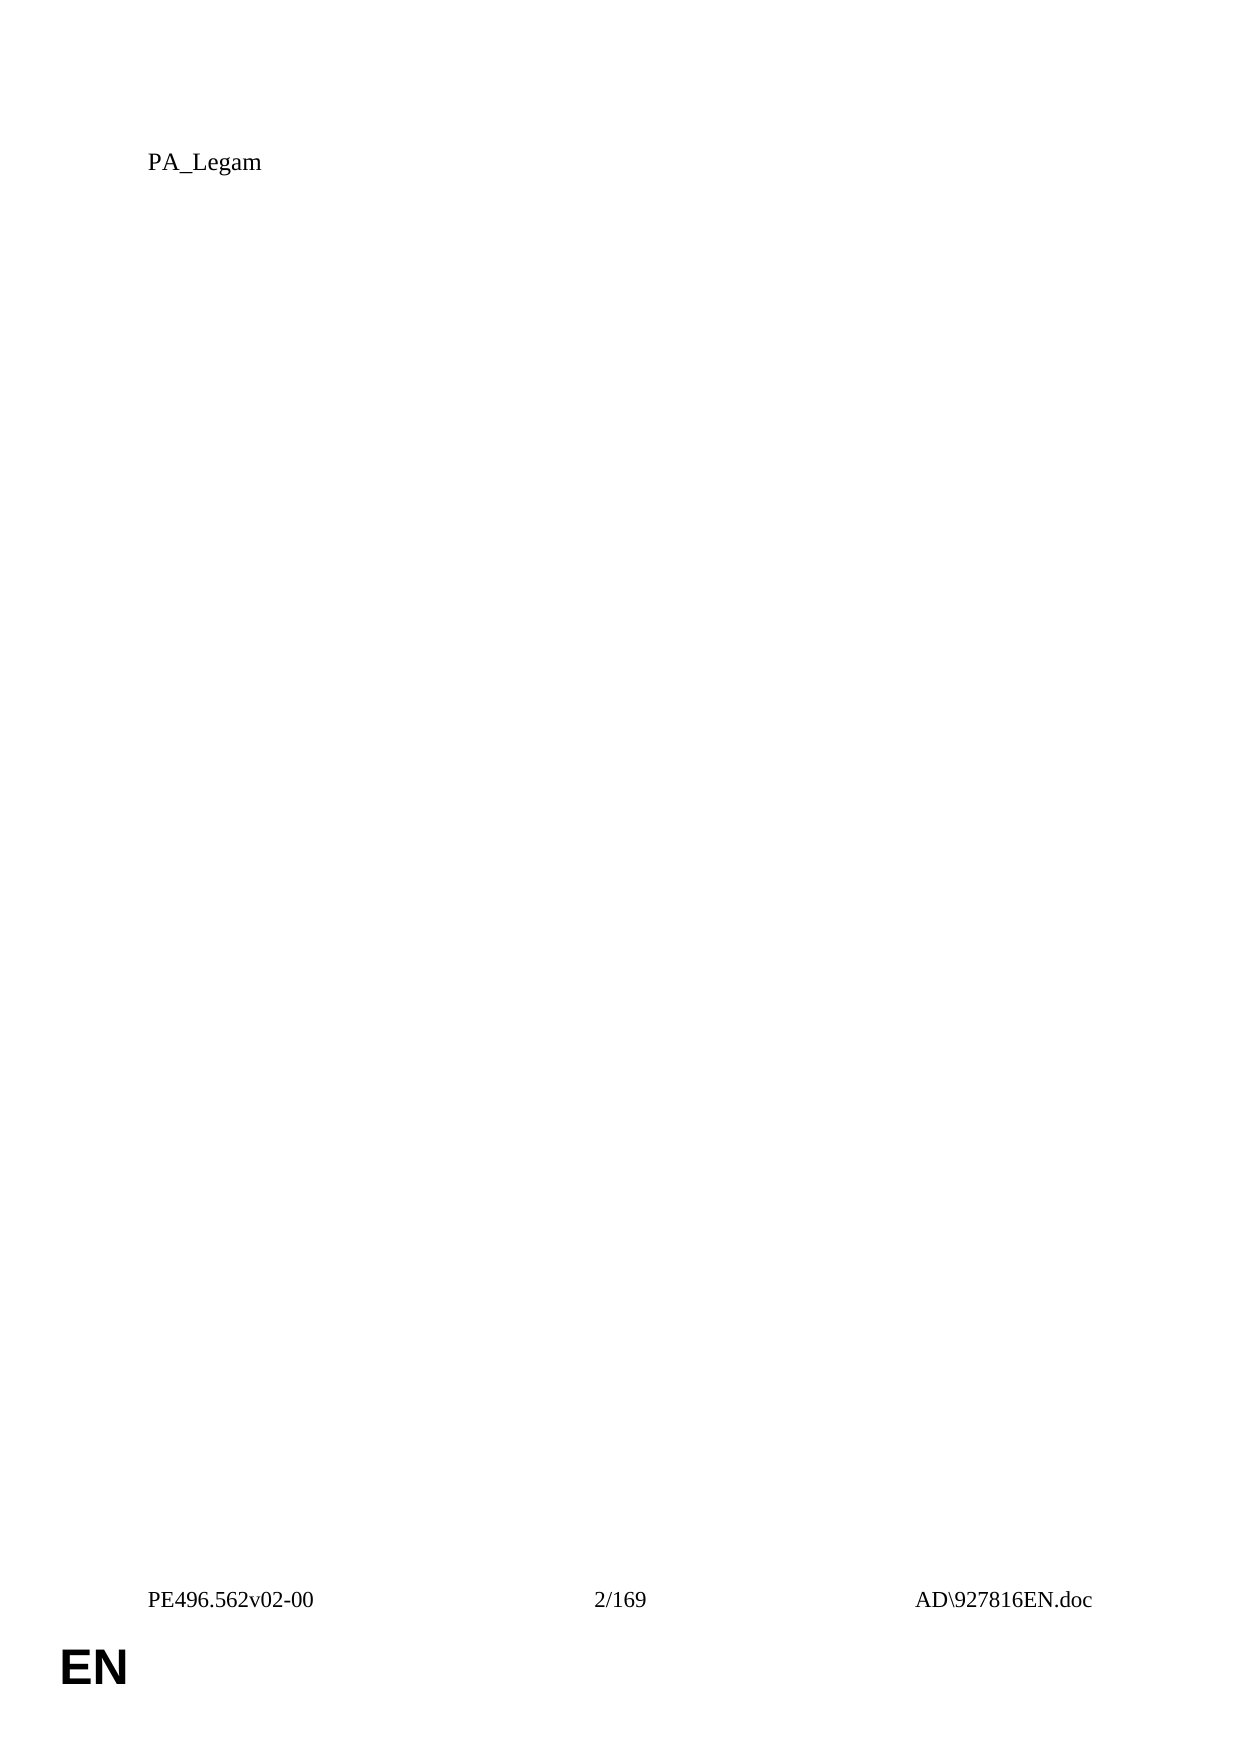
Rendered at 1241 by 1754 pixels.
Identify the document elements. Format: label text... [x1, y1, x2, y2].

text PA_Legam [148, 147, 1092, 176]
